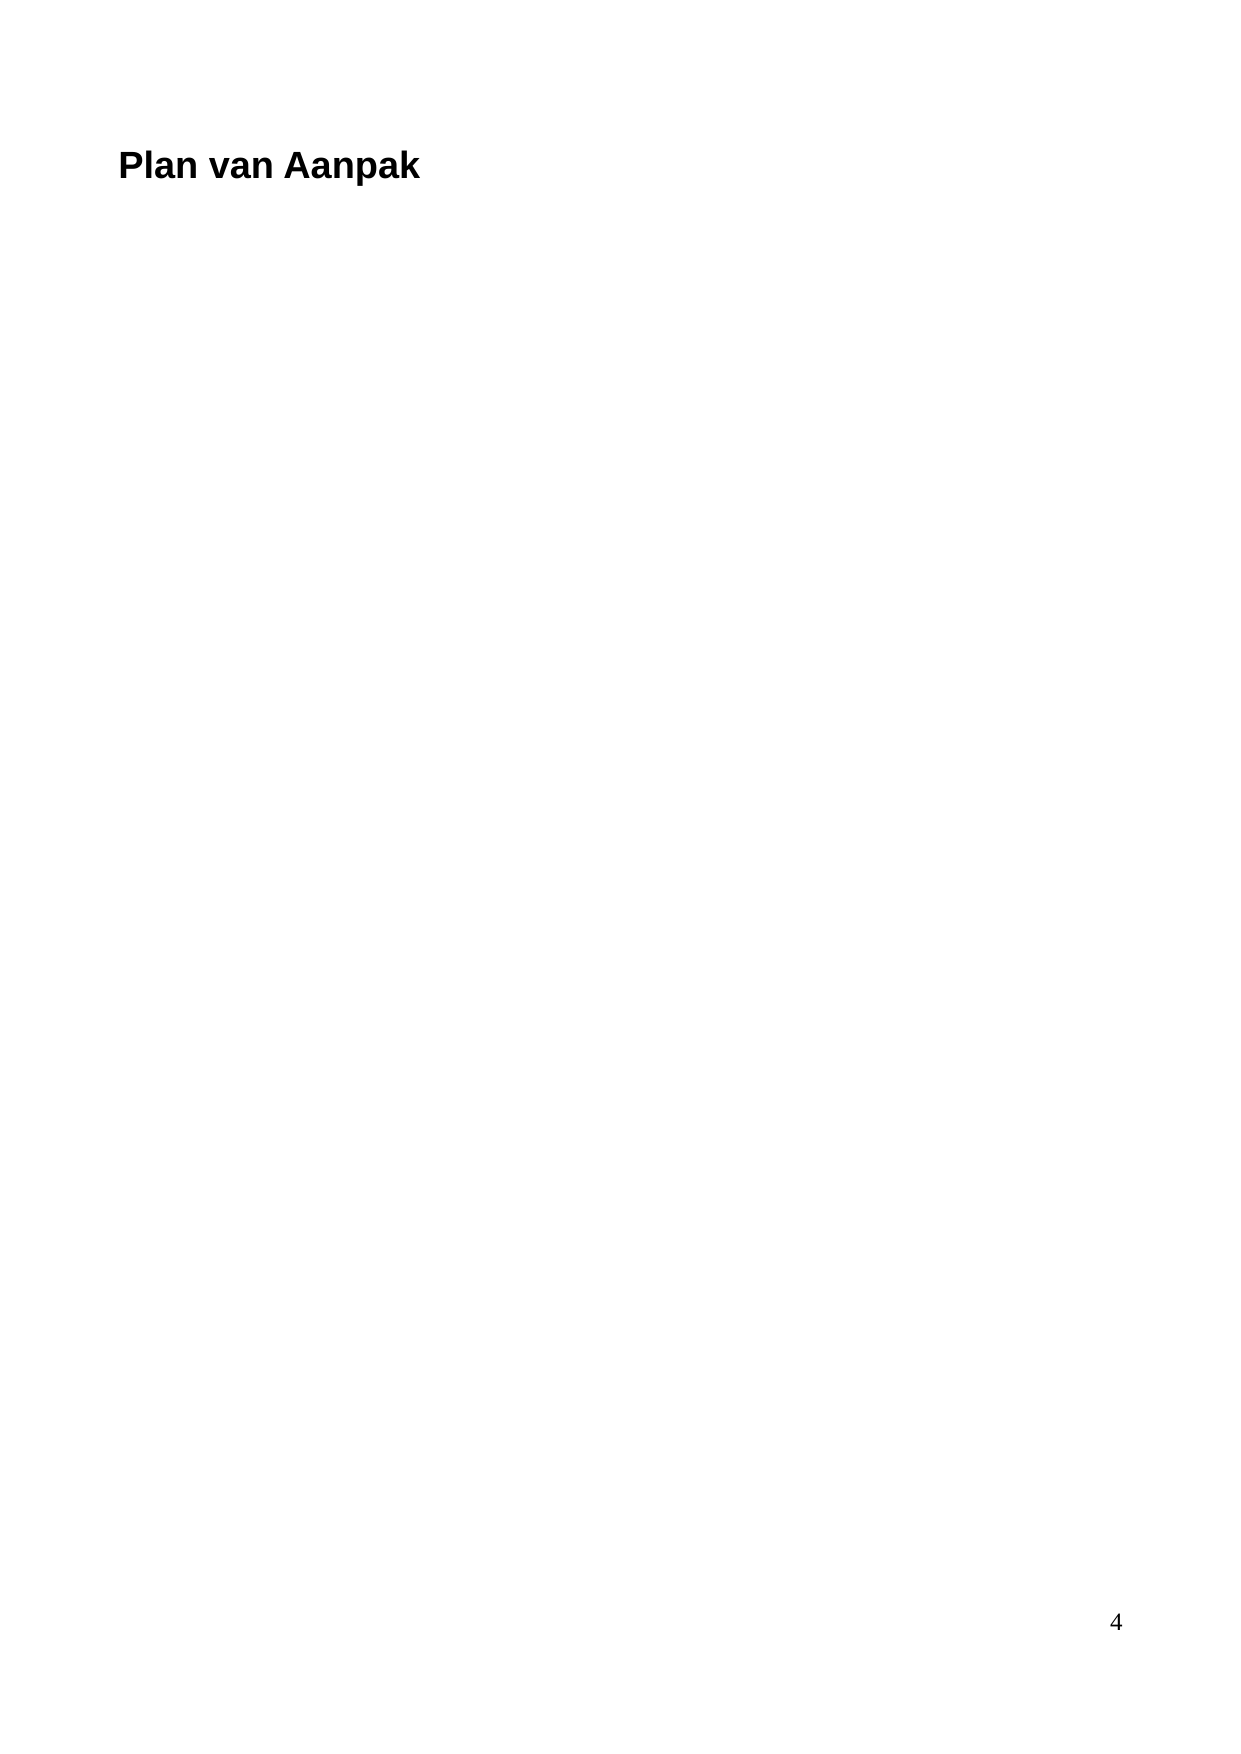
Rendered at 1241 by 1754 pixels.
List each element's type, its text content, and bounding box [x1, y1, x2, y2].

subtitle Plan van Aanpak [118, 143, 1122, 187]
